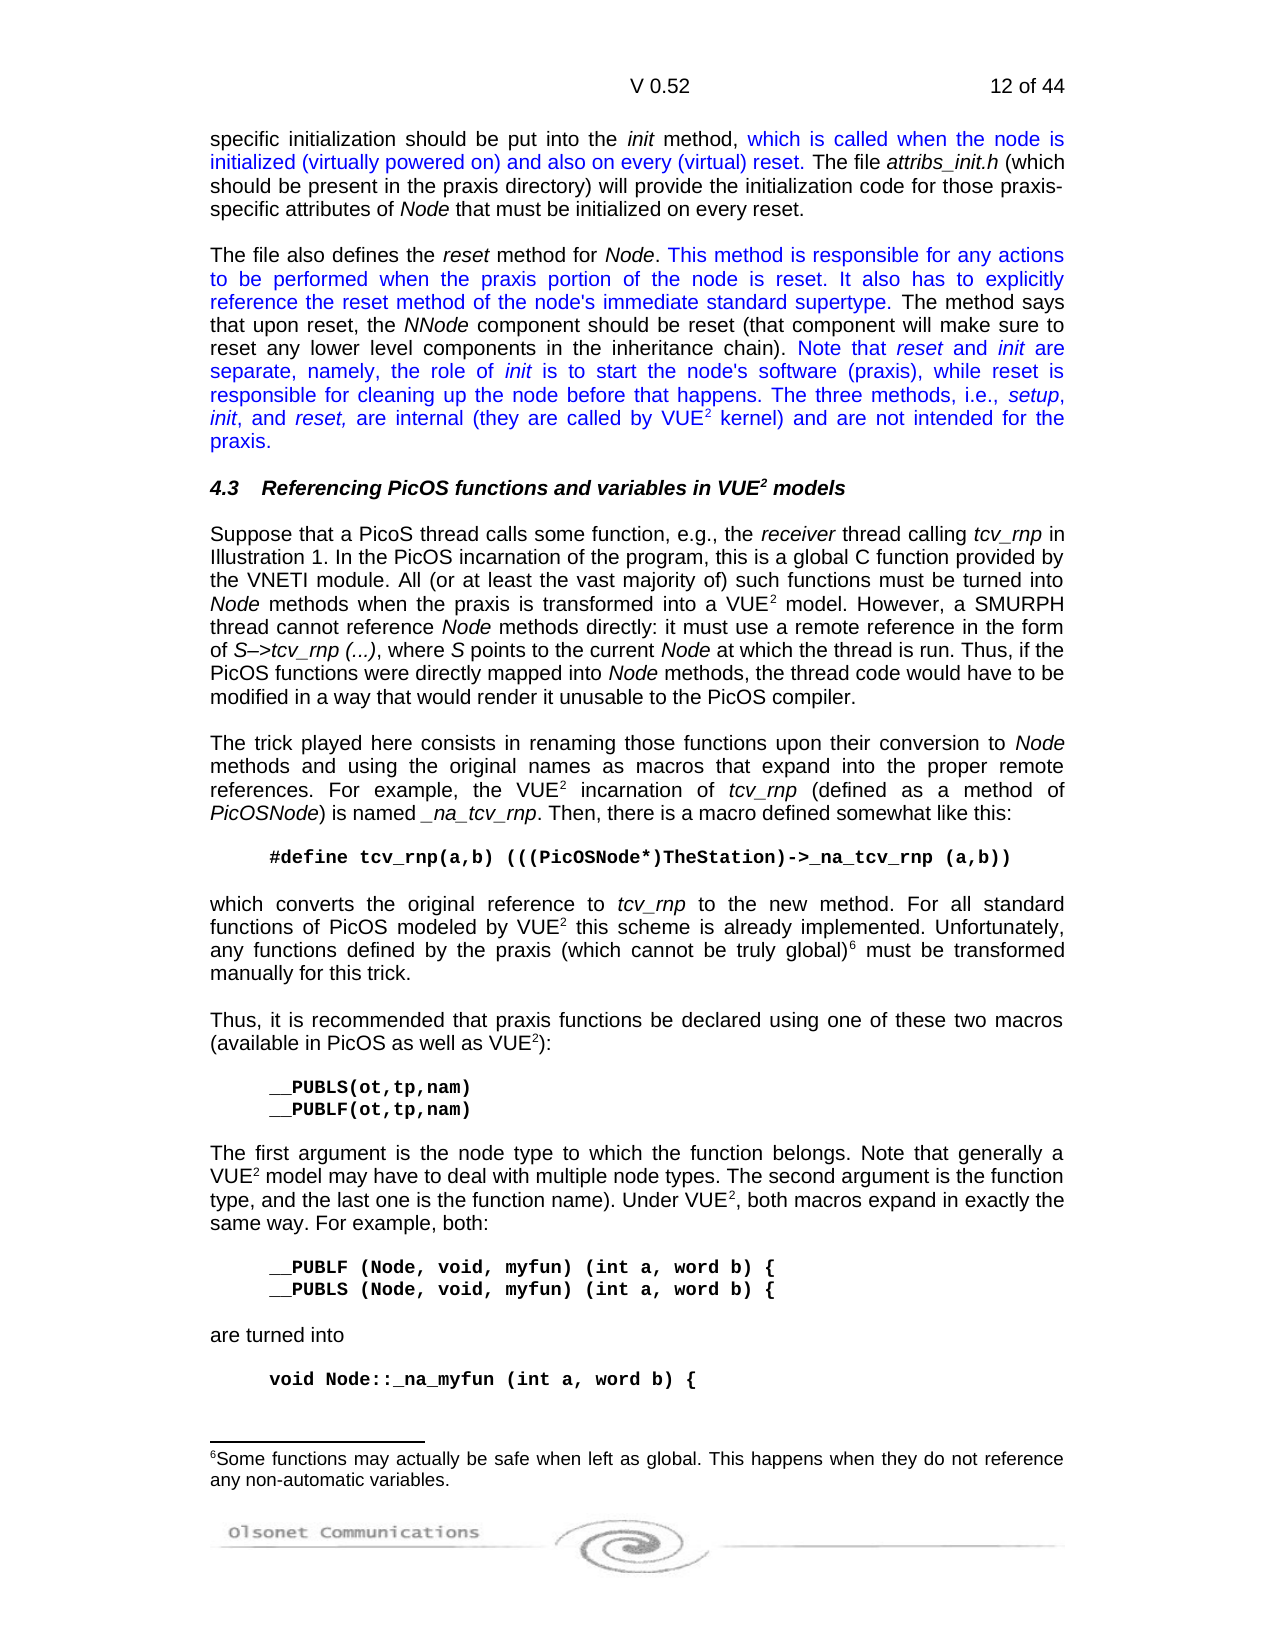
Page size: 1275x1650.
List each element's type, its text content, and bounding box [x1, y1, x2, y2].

text Suppose that a PicoS thread calls some function, e.g., the receiver thread calling tcv_rnp in Illustration 1. In the PicOS incarnation of the program, this is a global C function provided by the VNETI module. All (or at least the vast majority of) such functions must be turned into Node methods when the praxis is transformed into a VUE2 model. However, a SMURPH thread cannot reference Node methods directly: it must use a remote reference in the form of S–>tcv_rnp (...), where S points to the current Node at which the thread is run. Thus, if the PicOS functions were directly mapped into Node methods, the thread code would have to be modified in a way that would render it unusable to the PicOS compiler. [210, 523, 1065, 708]
text Some functions may actually be safe when left as global. This happens when they do not reference any non-automatic variables. [210, 1448, 1065, 1490]
text The trick played here consists in renaming those functions upon their conversion to Node methods and using the original names as macros that expand into the proper remote references. For example, the VUE2 incarnation of tcv_rnp (defined as a method of PicOSNode) is named _na_tcv_rnp. Then, there is a macro defined somewhat like this: [210, 732, 1065, 824]
text __PUBLS (Node, void, myfun) (int a, word b) { [269, 1279, 1065, 1301]
text Thus, it is recommended that praxis functions be declared using one of these two macros (available in PicOS as well as VUE2): [210, 1008, 1065, 1055]
text __PUBLS(ot,tp,nam) [269, 1078, 1065, 1099]
text The file also defines the reset method for Node. This method is responsible for any actions to be performed when the praxis portion of the node is reset. It also has to explicitly reference the reset method of the node's immediate standard supertype. The method says that upon reset, the NNode component should be reset (that component will make sure to reset any lower level components in the inheritance chain). Note that reset and init are separate, namely, the role of init is to start the node's software (praxis), while reset is responsible for cleaning up the node before that happens. The three methods, i.e., setup, init, and reset, are internal (they are called by VUE2 kernel) and are not intended for the praxis. [210, 244, 1065, 453]
text #define tcv_rnp(a,b) (((PicOSNode*)TheStation)->_na_tcv_rnp (a,b)) [269, 848, 1065, 869]
text specific initialization should be put into the init method, which is called when the node is initialized (virtually powered on) and also on every (virtual) reset. The file attribs_init.h (which should be present in the praxis directory) will provide the initialization code for those praxis-specific attributes of Node that must be initialized on every reset. [210, 128, 1065, 221]
picture [210, 1504, 1065, 1596]
text are turned into [210, 1324, 1065, 1347]
subtitle Referencing PicOS functions and variables in VUE2 models [210, 476, 1065, 499]
text __PUBLF (Node, void, myfun) (int a, word b) { [269, 1258, 1065, 1279]
text void Node::_na_myfun (int a, word b) { [269, 1370, 1065, 1391]
text __PUBLF(ot,tp,nam) [269, 1099, 1065, 1121]
text which converts the original reference to tcv_rnp to the new method. For all standard functions of PicOS modeled by VUE2 this scheme is already implemented. Unfortunately, any functions defined by the praxis (which cannot be truly global) must be transformed manually for this trick. [210, 892, 1065, 985]
text The first argument is the node type to which the function belongs. Note that generally a VUE2 model may have to deal with multiple node types. The second argument is the function type, and the last one is the function name). Under VUE2, both macros expand in exactly the same way. For example, both: [210, 1142, 1065, 1235]
